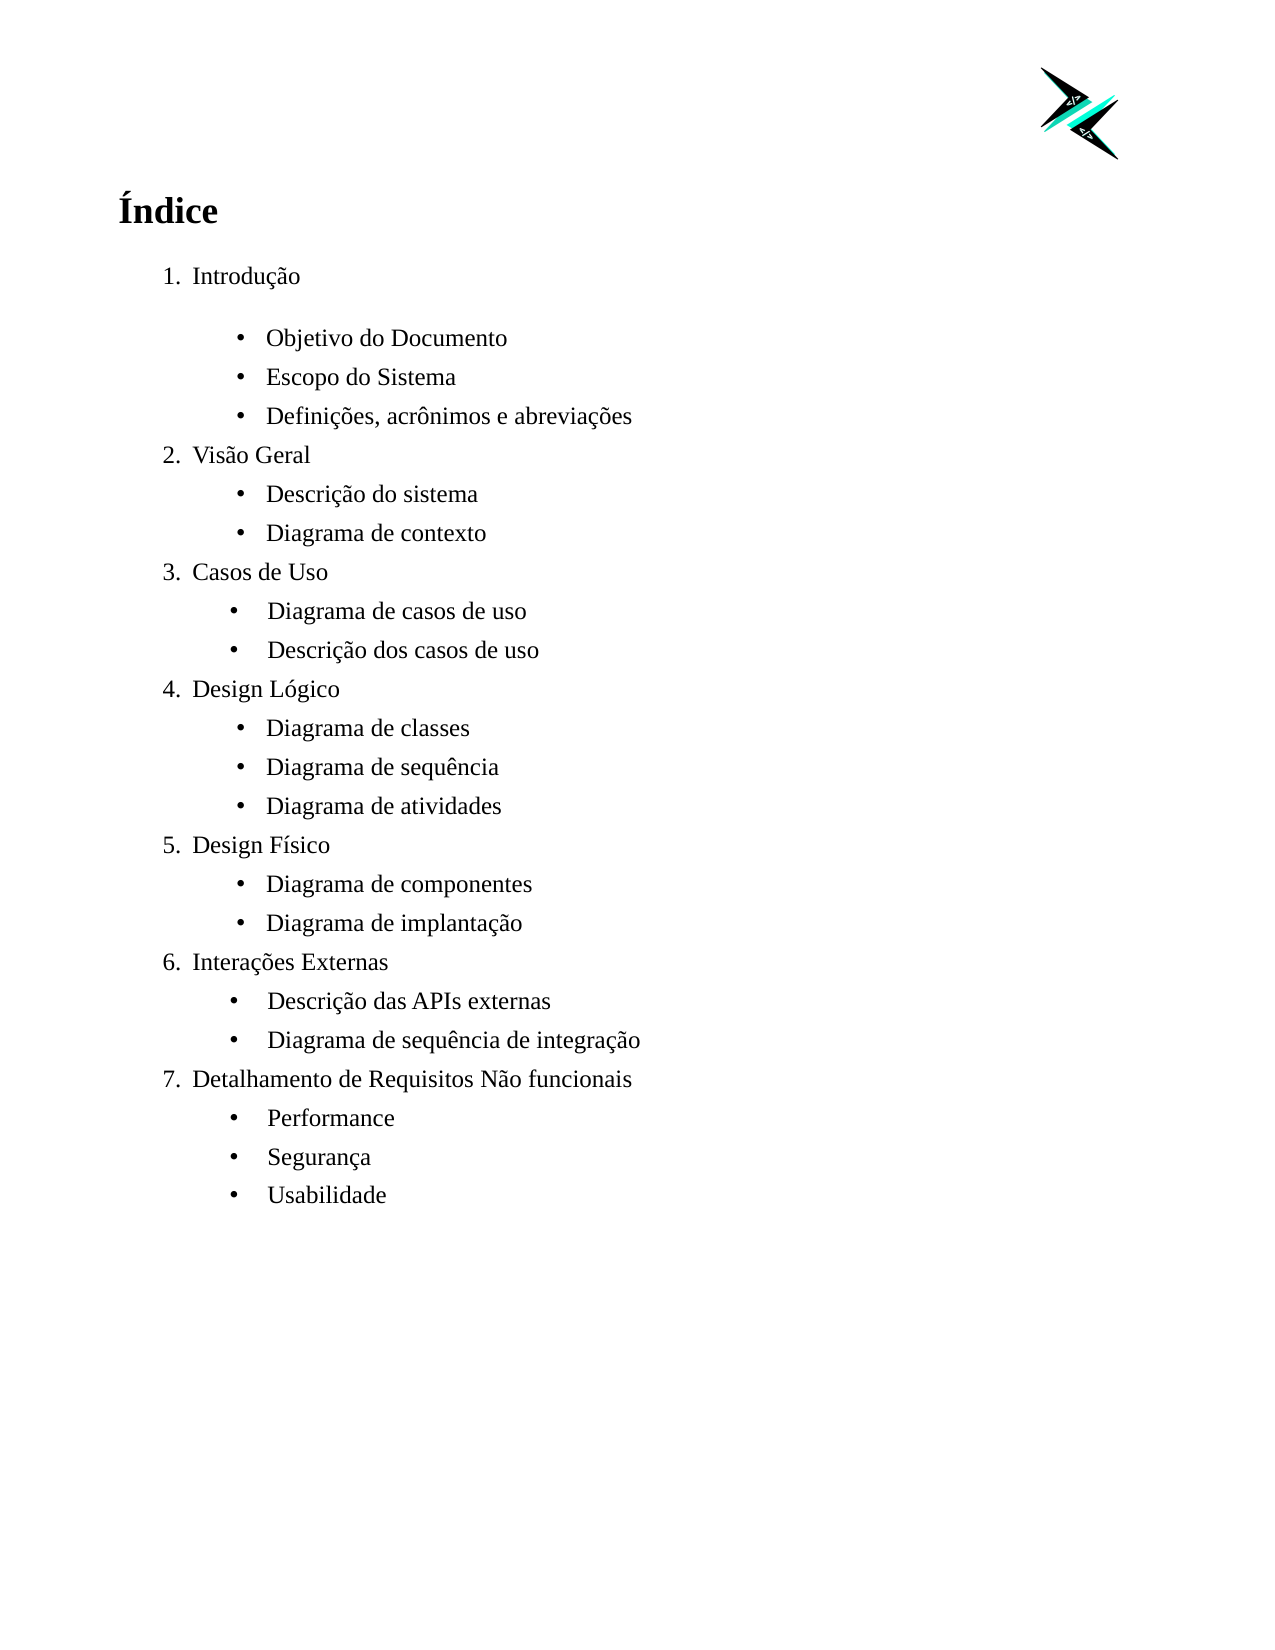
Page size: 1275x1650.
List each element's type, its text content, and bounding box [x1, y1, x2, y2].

list Diagrama de sequência [236, 752, 1157, 781]
list Definições, acrônimos e abreviações [236, 401, 1157, 430]
list Diagrama de casos de uso [229, 596, 1157, 625]
list Introdução [162, 261, 1157, 290]
list Visão Geral [162, 440, 1157, 469]
list Diagrama de sequência de integração [229, 1025, 1157, 1053]
picture [1017, 51, 1142, 176]
subtitle Índice [118, 188, 1157, 232]
list Escopo do Sistema [236, 362, 1157, 391]
list Diagrama de componentes [236, 869, 1157, 898]
list Interações Externas [162, 947, 1157, 976]
list Diagrama de contexto [236, 518, 1157, 547]
list Diagrama de classes [236, 713, 1157, 742]
list Design Lógico [162, 674, 1157, 703]
list Diagrama de implantação [236, 908, 1157, 937]
list Design Físico [162, 830, 1157, 859]
list Descrição do sistema [236, 479, 1157, 508]
list Casos de Uso [162, 557, 1157, 586]
list Usabilidade [229, 1181, 1157, 1209]
list Descrição dos casos de uso [229, 635, 1157, 664]
list Segurança [229, 1142, 1157, 1170]
list Detalhamento de Requisitos Não funcionais [162, 1064, 1157, 1092]
list Performance [229, 1103, 1157, 1131]
list Diagrama de atividades [236, 791, 1157, 820]
list Descrição das APIs externas [229, 986, 1157, 1014]
list Objetivo do Documento [236, 323, 1157, 352]
